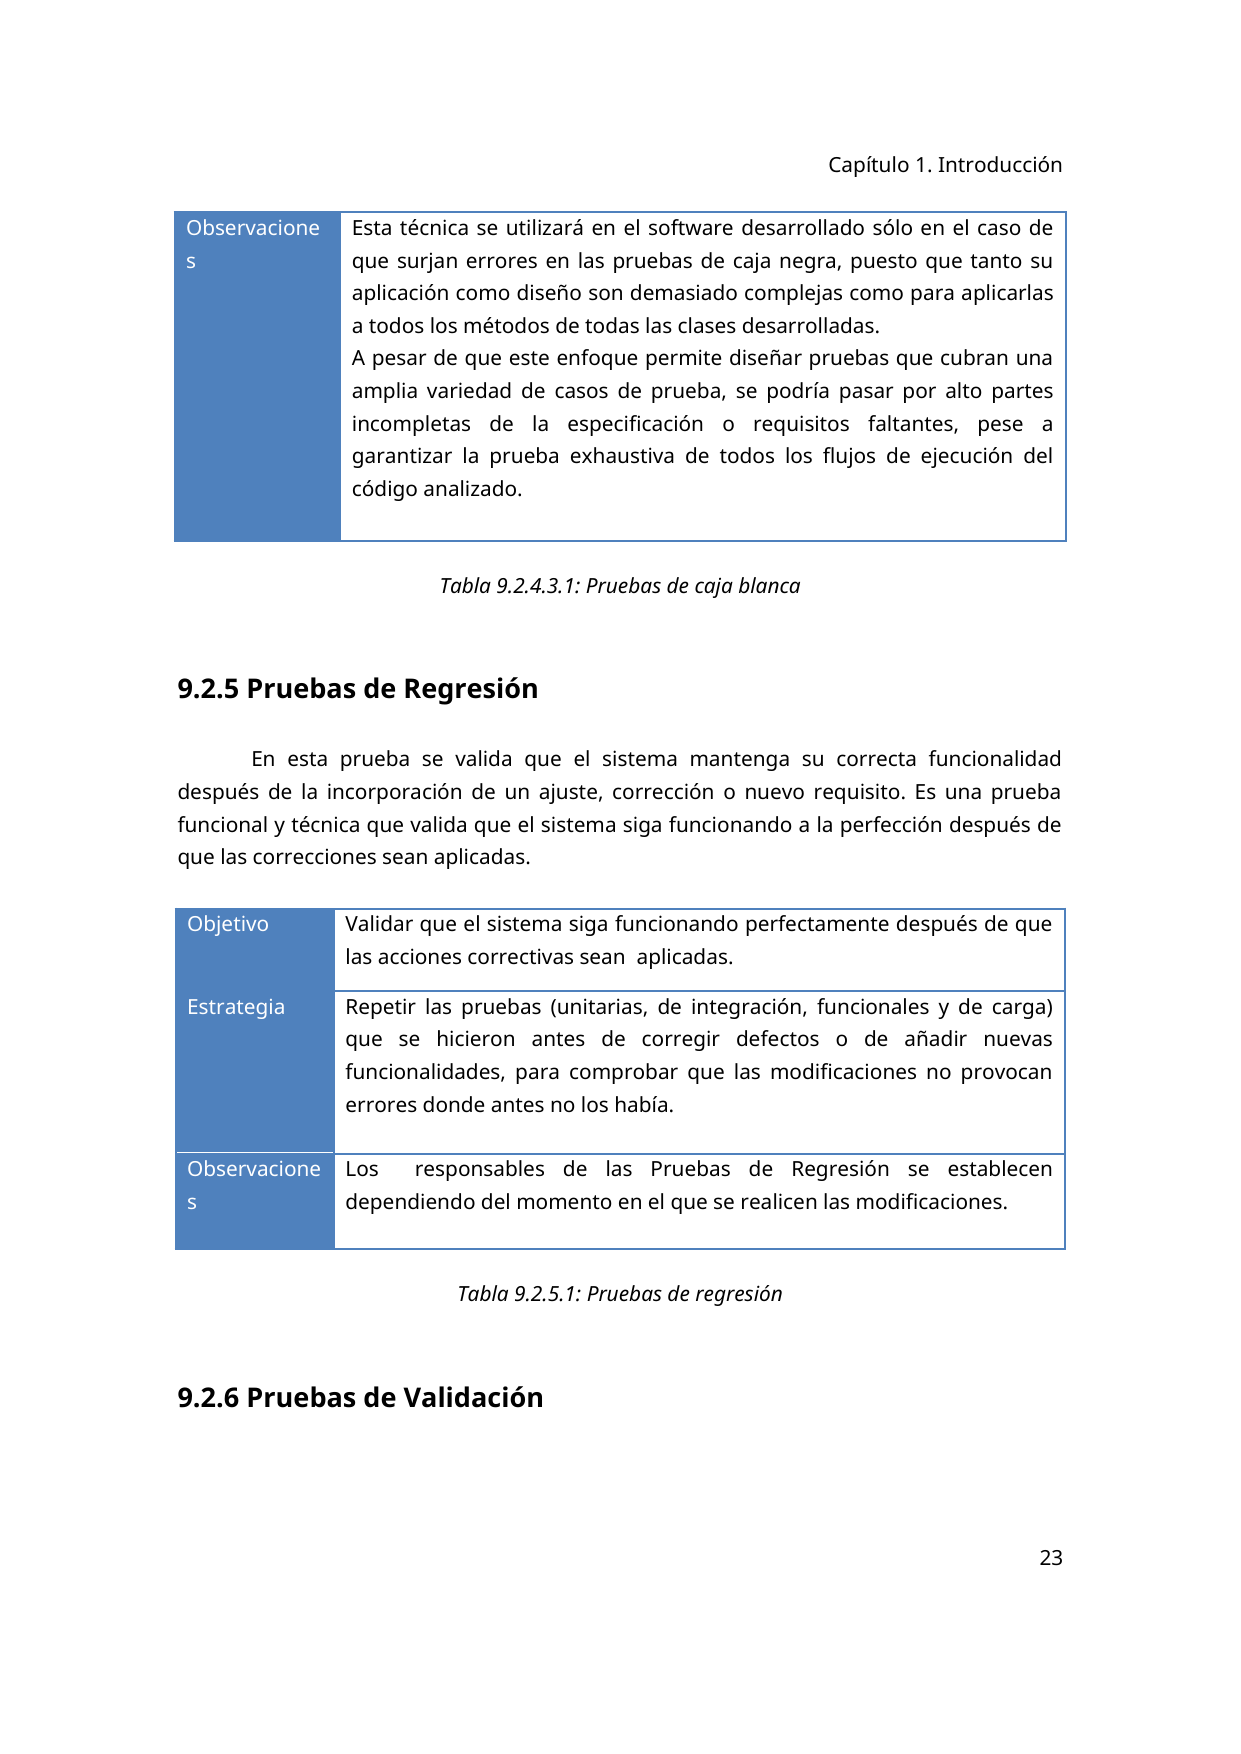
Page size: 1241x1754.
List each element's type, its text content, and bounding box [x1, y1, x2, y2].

table_cell Los responsables de las Pruebas de Regresión se establecen dependiendo del momento en el que se realicen las modificaciones. [335, 1155, 1064, 1248]
table_cell Repetir las pruebas (unitarias, de integración, funcionales y de carga) que se hicieron antes de corregir defectos o de añadir nuevas funcionalidades, para comprobar que las modificaciones no provocan errores donde antes no los había. [335, 992, 1064, 1152]
table_header Objetivo [177, 910, 333, 990]
table_cell Observaciones [177, 1155, 333, 1248]
subtitle 9.2.5 Pruebas de Regresión [177, 669, 1063, 706]
table_cell Esta técnica se utilizará en el software desarrollado sólo en el caso de que surjan errores en las pruebas de caja negra, puesto que tanto su aplicación como diseño son demasiado complejas como para aplicarlas a todos los métodos de todas las clases desarrolladas. A pesar de que este enfoque permite diseñar pruebas que cubran una amplia variedad de casos de prueba, se podría pasar por alto partes incompletas de la especificación o requisitos faltantes, pese a garantizar la prueba exhaustiva de todos los flujos de ejecución del código analizado. [341, 213, 1065, 540]
text Tabla 9.2.4.3.1: Pruebas de caja blanca [267, 571, 973, 599]
text En esta prueba se valida que el sistema mantenga su correcta funcionalidad después de la incorporación de un ajuste, corrección o nuevo requisito. Es una prueba funcional y técnica que valida que el sistema siga funcionando a la perfección después de que las correcciones sean aplicadas. [177, 744, 1063, 871]
subtitle 9.2.6 Pruebas de Validación [177, 1378, 1063, 1415]
text Tabla 9.2.5.1: Pruebas de regresión [267, 1279, 973, 1308]
table_cell Estrategia [177, 992, 333, 1152]
table_header Validar que el sistema siga funcionando perfectamente después de que las acciones correctivas sean aplicadas. [335, 910, 1064, 990]
table_cell Observaciones [176, 213, 339, 540]
